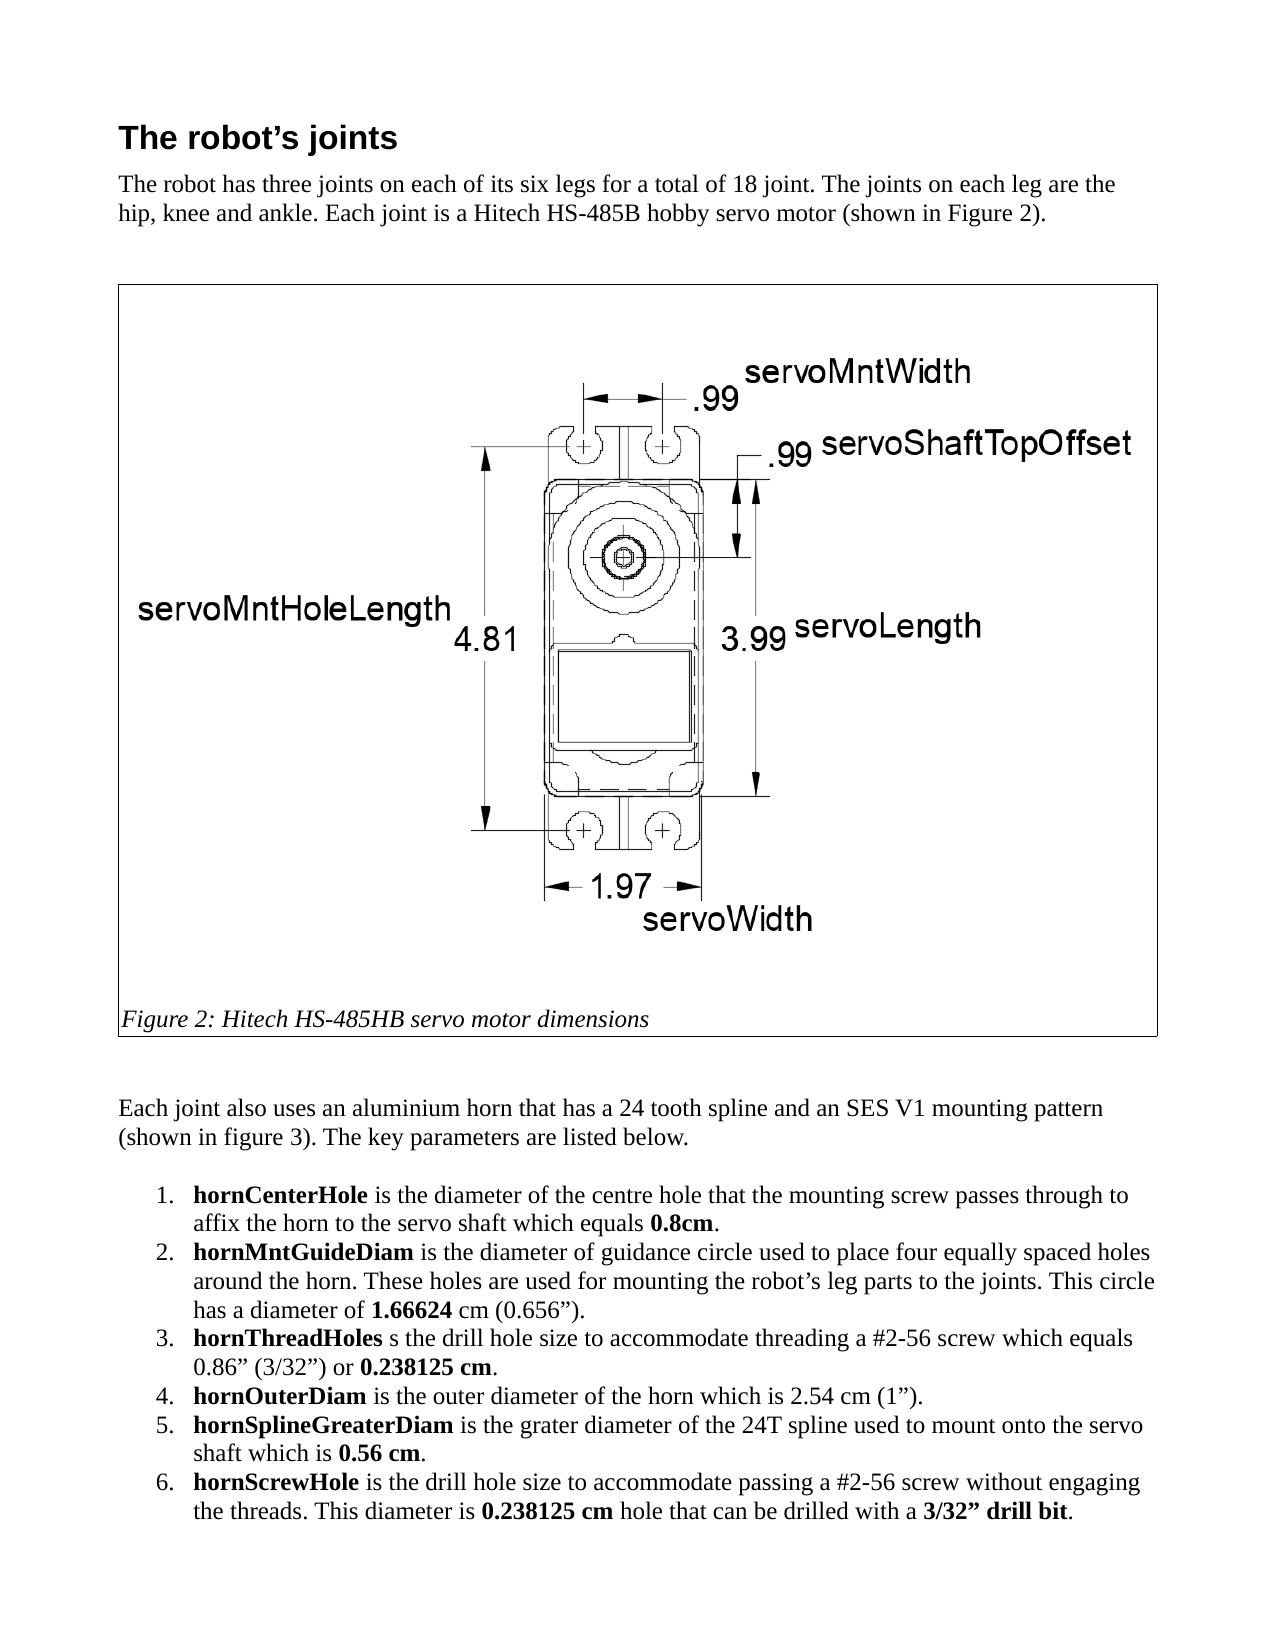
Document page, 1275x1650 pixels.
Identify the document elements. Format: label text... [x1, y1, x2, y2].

list hornThreadHoles s the drill hole size to accommodate threading a #2-56 screw which equals 0.86” (3/32”) or 0.238125 cm. [156, 1323, 1157, 1381]
list hornScrewHole is the drill hole size to accommodate passing a #2-56 screw without engaging the threads. This diameter is 0.238125 cm hole that can be drilled with a 3/32” drill bit. [156, 1467, 1157, 1525]
text Each joint also uses an aluminium horn that has a 24 tooth spline and an SES V1 mounting pattern (shown in figure 3). The key parameters are listed below. [118, 1093, 1157, 1151]
subtitle The robot’s joints [118, 118, 1157, 157]
text The robot has three joints on each of its six legs for a total of 18 joint. The joints on each leg are the hip, knee and ankle. Each joint is a Hitech HS-485B hobby servo motor (shown in Figure 2). [118, 169, 1157, 227]
list hornSplineGreaterDiam is the grater diameter of the 24T spline used to mount onto the servo shaft which is 0.56 cm. [156, 1410, 1157, 1467]
list hornMntGuideDiam is the diameter of guidance circle used to place four equally spaced holes around the horn. These holes are used for mounting the robot’s leg parts to the joints. This circle has a diameter of 1.66624 cm (0.656”). [156, 1237, 1157, 1323]
list hornCenterHole is the diameter of the centre hole that the mounting screw passes through to affix the horn to the servo shaft which equals 0.8cm. [156, 1180, 1157, 1237]
picture [121, 313, 1154, 951]
text Figure 2: Hitech HS-485HB servo motor dimensions [121, 1004, 1154, 1033]
list hornOuterDiam is the outer diameter of the horn which is 2.54 cm (1”). [156, 1381, 1157, 1410]
